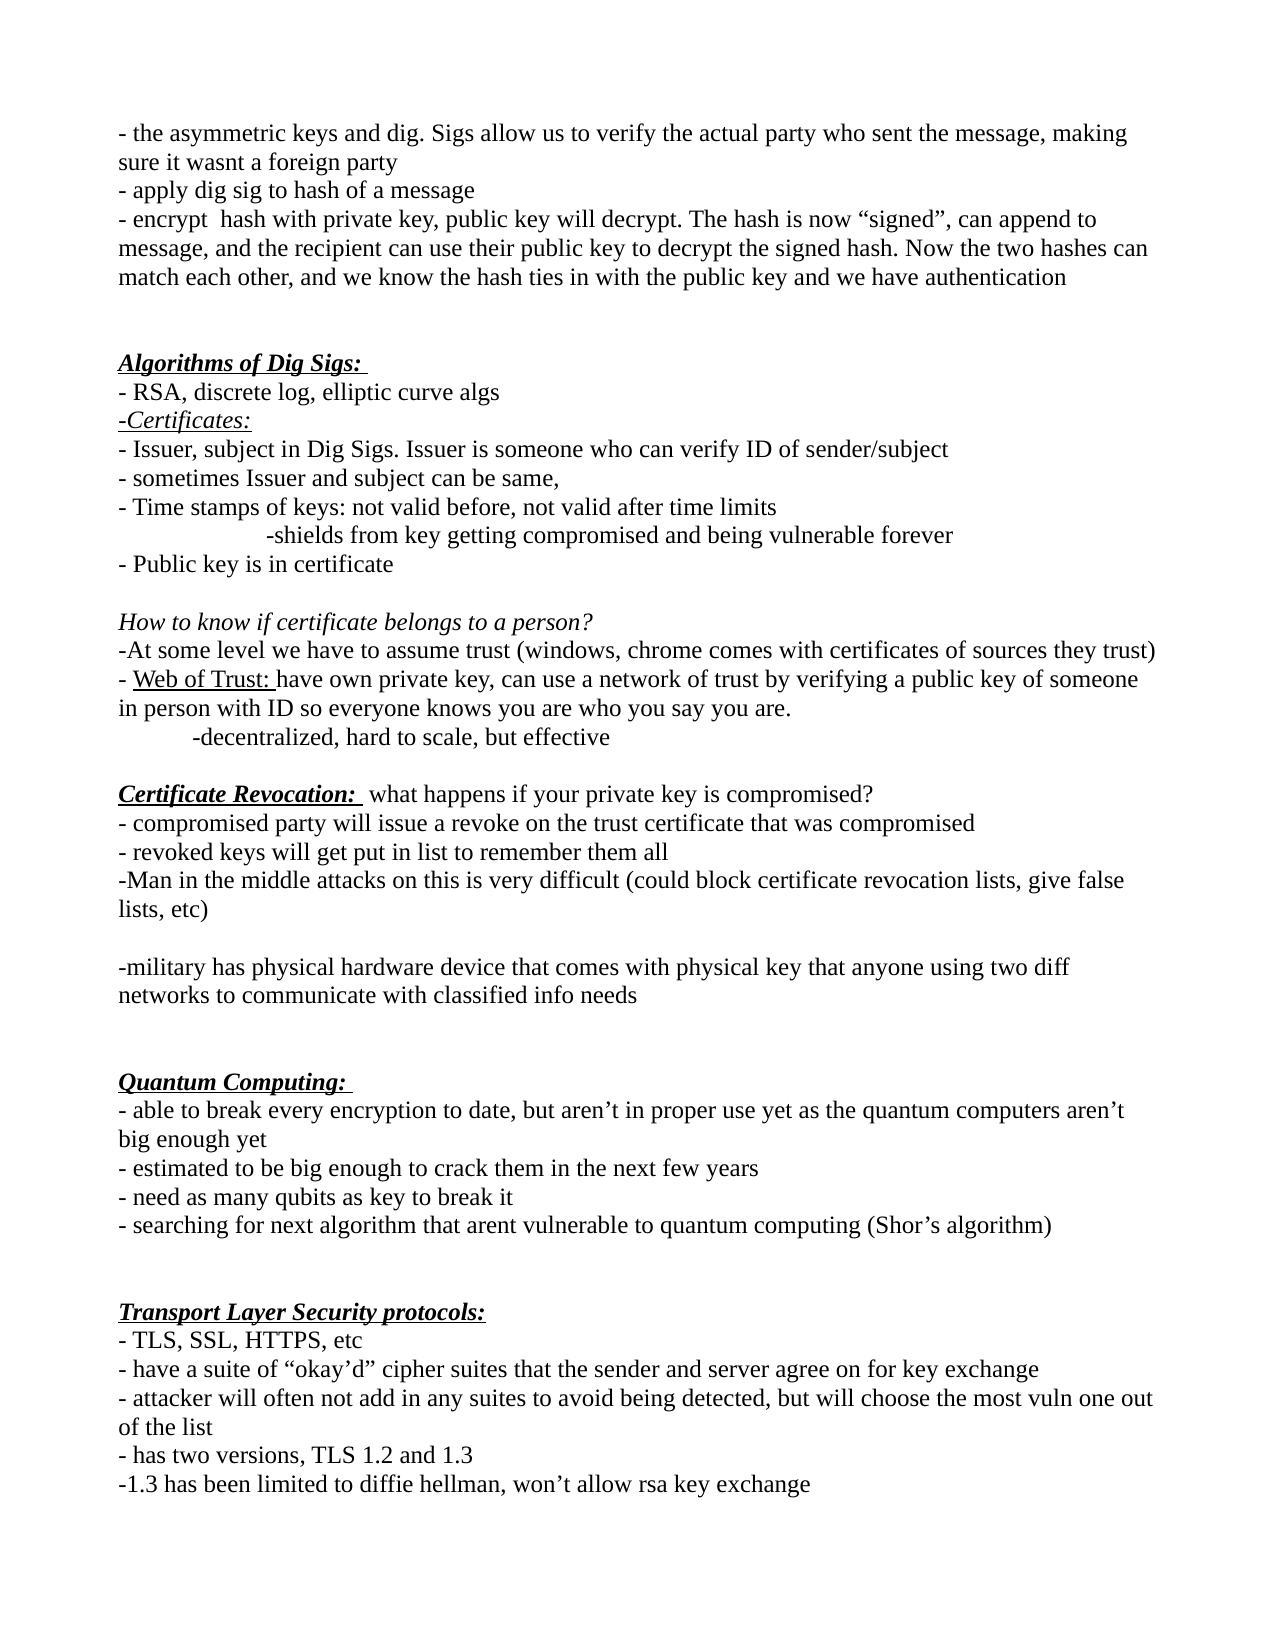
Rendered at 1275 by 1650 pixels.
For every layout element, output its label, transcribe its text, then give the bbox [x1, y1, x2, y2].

text Transport Layer Security protocols: [118, 1297, 1157, 1326]
text Quantum Computing: [118, 1067, 1157, 1096]
text -military has physical hardware device that comes with physical key that anyone using two diff networks to communicate with classified info needs [118, 952, 1157, 1009]
text - apply dig sig to hash of a message [118, 176, 1157, 204]
text -At some level we have to assume trust (windows, chrome comes with certificates of sources they trust) [118, 636, 1157, 664]
text - able to break every encryption to date, but aren’t in proper use yet as the quantum computers aren’t big enough yet [118, 1096, 1157, 1153]
text - the asymmetric keys and dig. Sigs allow us to verify the actual party who sent the message, making sure it wasnt a foreign party [118, 118, 1157, 176]
text - estimated to be big enough to crack them in the next few years [118, 1153, 1157, 1182]
text -1.3 has been limited to diffie hellman, won’t allow rsa key exchange [118, 1469, 1157, 1498]
text -shields from key getting compromised and being vulnerable forever [118, 521, 1157, 549]
text - RSA, discrete log, elliptic curve algs [118, 377, 1157, 406]
text Certificate Revocation: what happens if your private key is compromised? [118, 779, 1157, 808]
text - attacker will often not add in any suites to avoid being detected, but will choose the most vuln one out of the list [118, 1383, 1157, 1441]
text - need as many qubits as key to break it [118, 1182, 1157, 1211]
text -Man in the middle attacks on this is very difficult (could block certificate revocation lists, give false lists, etc) [118, 866, 1157, 923]
text -decentralized, hard to scale, but effective [118, 722, 1157, 751]
text - Time stamps of keys: not valid before, not valid after time limits [118, 492, 1157, 521]
text Algorithms of Dig Sigs: [118, 348, 1157, 377]
text - encrypt hash with private key, public key will decrypt. The hash is now “signed”, can append to message, and the recipient can use their public key to decrypt the signed hash. Now the two hashes can match each other, and we know the hash ties in with the public key and we have authentication [118, 204, 1157, 291]
text - have a suite of “okay’d” cipher suites that the sender and server agree on for key exchange [118, 1354, 1157, 1383]
text - searching for next algorithm that arent vulnerable to quantum computing (Shor’s algorithm) [118, 1211, 1157, 1239]
text - Issuer, subject in Dig Sigs. Issuer is someone who can verify ID of sender/subject [118, 434, 1157, 463]
text - revoked keys will get put in list to remember them all [118, 837, 1157, 866]
text -Certificates: [118, 406, 1157, 434]
text - has two versions, TLS 1.2 and 1.3 [118, 1441, 1157, 1469]
text How to know if certificate belongs to a person? [118, 607, 1157, 636]
text - Web of Trust: have own private key, can use a network of trust by verifying a public key of someone in person with ID so everyone knows you are who you say you are. [118, 664, 1157, 722]
text - TLS, SSL, HTTPS, etc [118, 1326, 1157, 1354]
text - compromised party will issue a revoke on the trust certificate that was compromised [118, 808, 1157, 837]
text - Public key is in certificate [118, 549, 1157, 578]
text - sometimes Issuer and subject can be same, [118, 463, 1157, 492]
